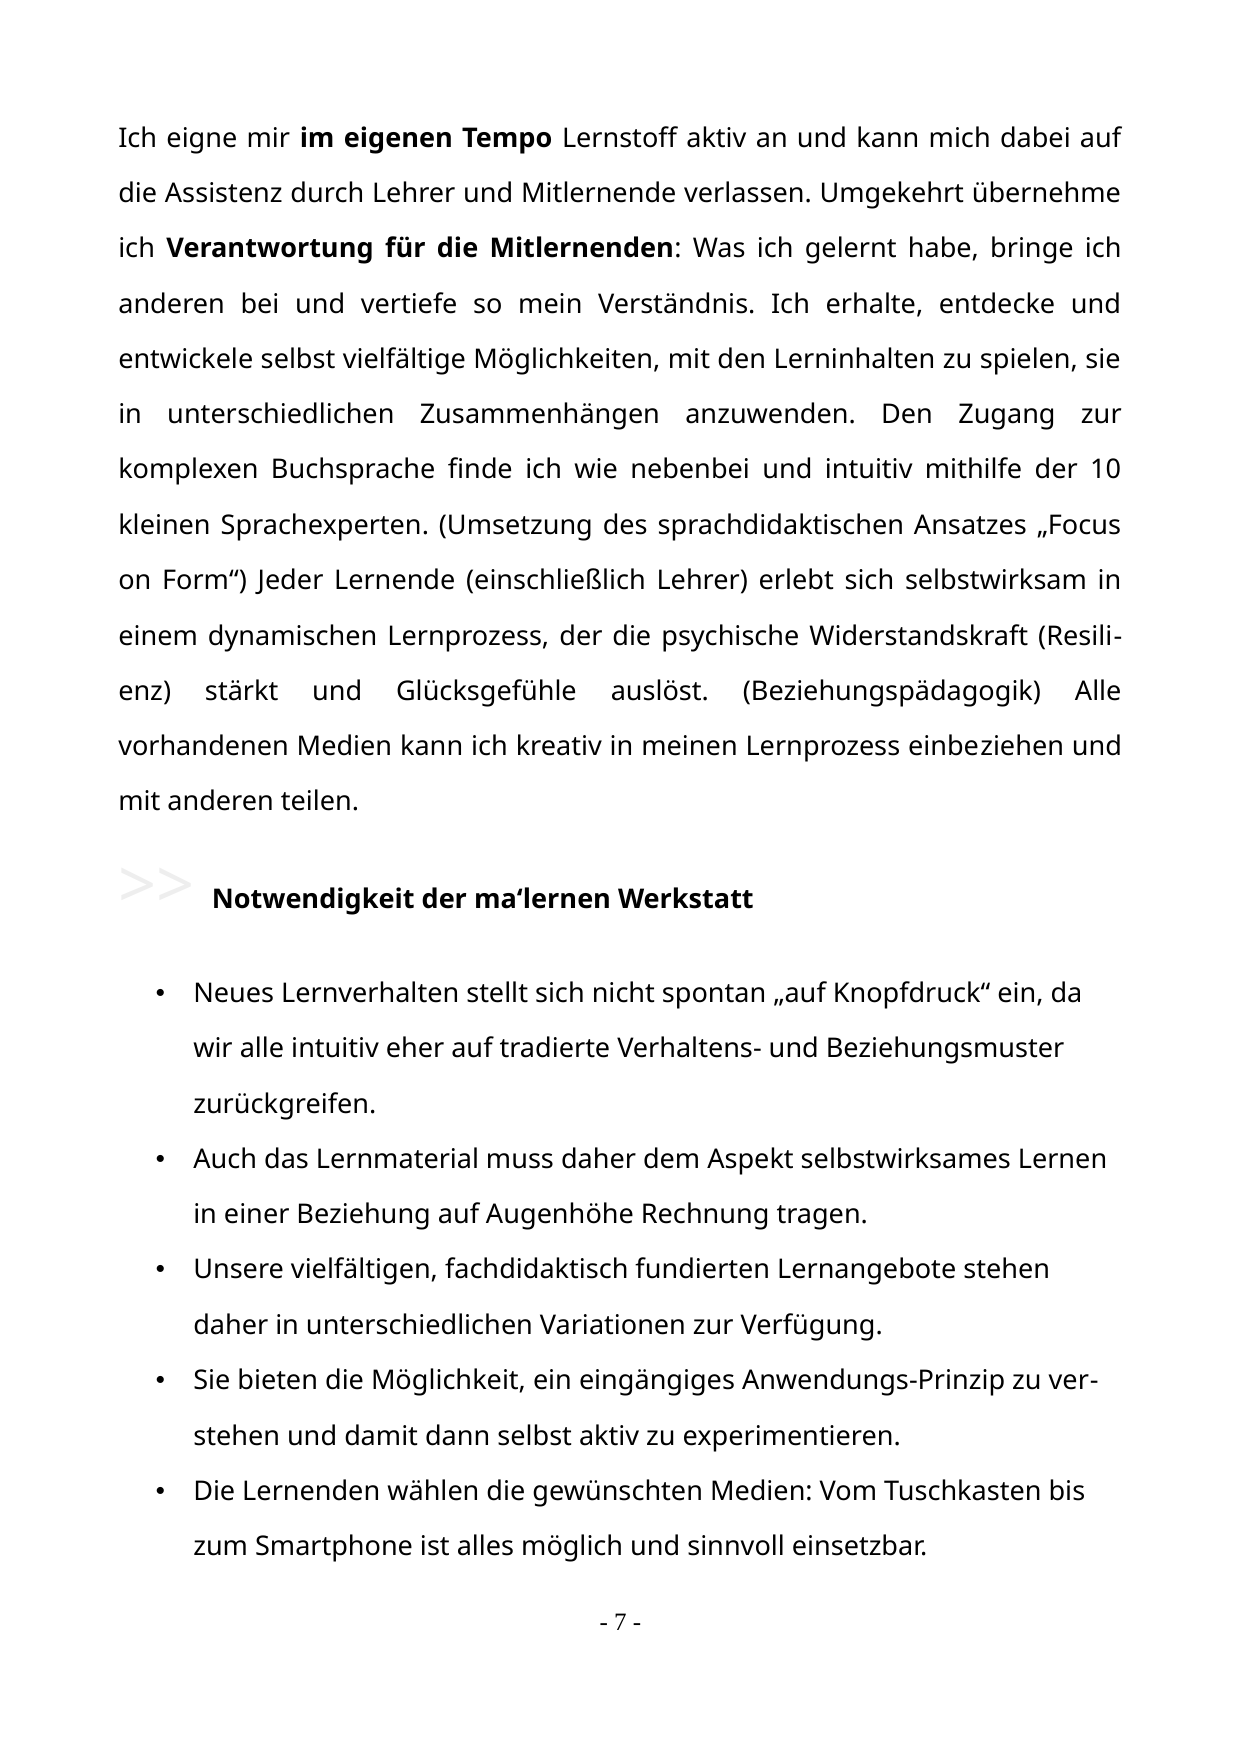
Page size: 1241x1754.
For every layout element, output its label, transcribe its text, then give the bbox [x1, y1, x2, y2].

text >> Notwendigkeit der ma‘lernen Werkstatt [118, 837, 1122, 928]
list Die Lernenden wählen die gewünschten Medien: Vom Tuschkasten bis zum Smartphone ist alles möglich und sinnvoll einsetzbar. [156, 1471, 1122, 1563]
list Sie bieten die Möglichkeit, ein eingängiges Anwendungs-Prinzip zu ver­stehen und damit dann selbst aktiv zu experimentieren. [156, 1361, 1122, 1453]
list Neues Lernverhalten stellt sich nicht spontan „auf Knopfdruck“ ein, da wir alle intuitiv eher auf tradierte Verhaltens- und Beziehungsmuster zurück­greifen. [156, 973, 1122, 1121]
text Ich eigne mir im eigenen Tempo Lernstoff aktiv an und kann mich dabei auf die Assistenz durch Lehrer und Mitlernende verlassen. Umgekehrt übernehme ich Verantwortung für die Mitlernenden: Was ich gelernt habe, bringe ich ande­ren bei und vertiefe so mein Verständnis. Ich erhalte, entdecke und entwickele selbst vielfältige Möglichkeiten, mit den Lerninhalten zu spielen, sie in unter­schiedlichen Zusammenhängen anzuwenden. Den Zugang zur komplexen Buchsprache finde ich wie nebenbei und intuitiv mithilfe der 10 kleinen Sprach­experten. (Umsetzung des sprachdidaktischen Ansatzes „Focus on Form“) Jeder Lernende (einschließlich Lehrer) erlebt sich selbstwirksam in einem dynami­schen Lernprozess, der die psychische Widerstandskraft (Resili­enz) stärkt und Glücksgefühle auslöst. (Beziehungspädagogik) Alle vorhandenen Medien kann ich kreativ in meinen Lernprozess einbe­ziehen und mit anderen teilen. [118, 118, 1122, 819]
list Auch das Lernmaterial muss daher dem Aspekt selbstwirksames Lernen in einer Beziehung auf Augenhöhe Rechnung tragen. [156, 1139, 1122, 1232]
list Unsere vielfältigen, fachdidaktisch fundierten Lernangebote stehen daher in unterschiedlichen Variationen zur Verfügung. [156, 1250, 1122, 1342]
